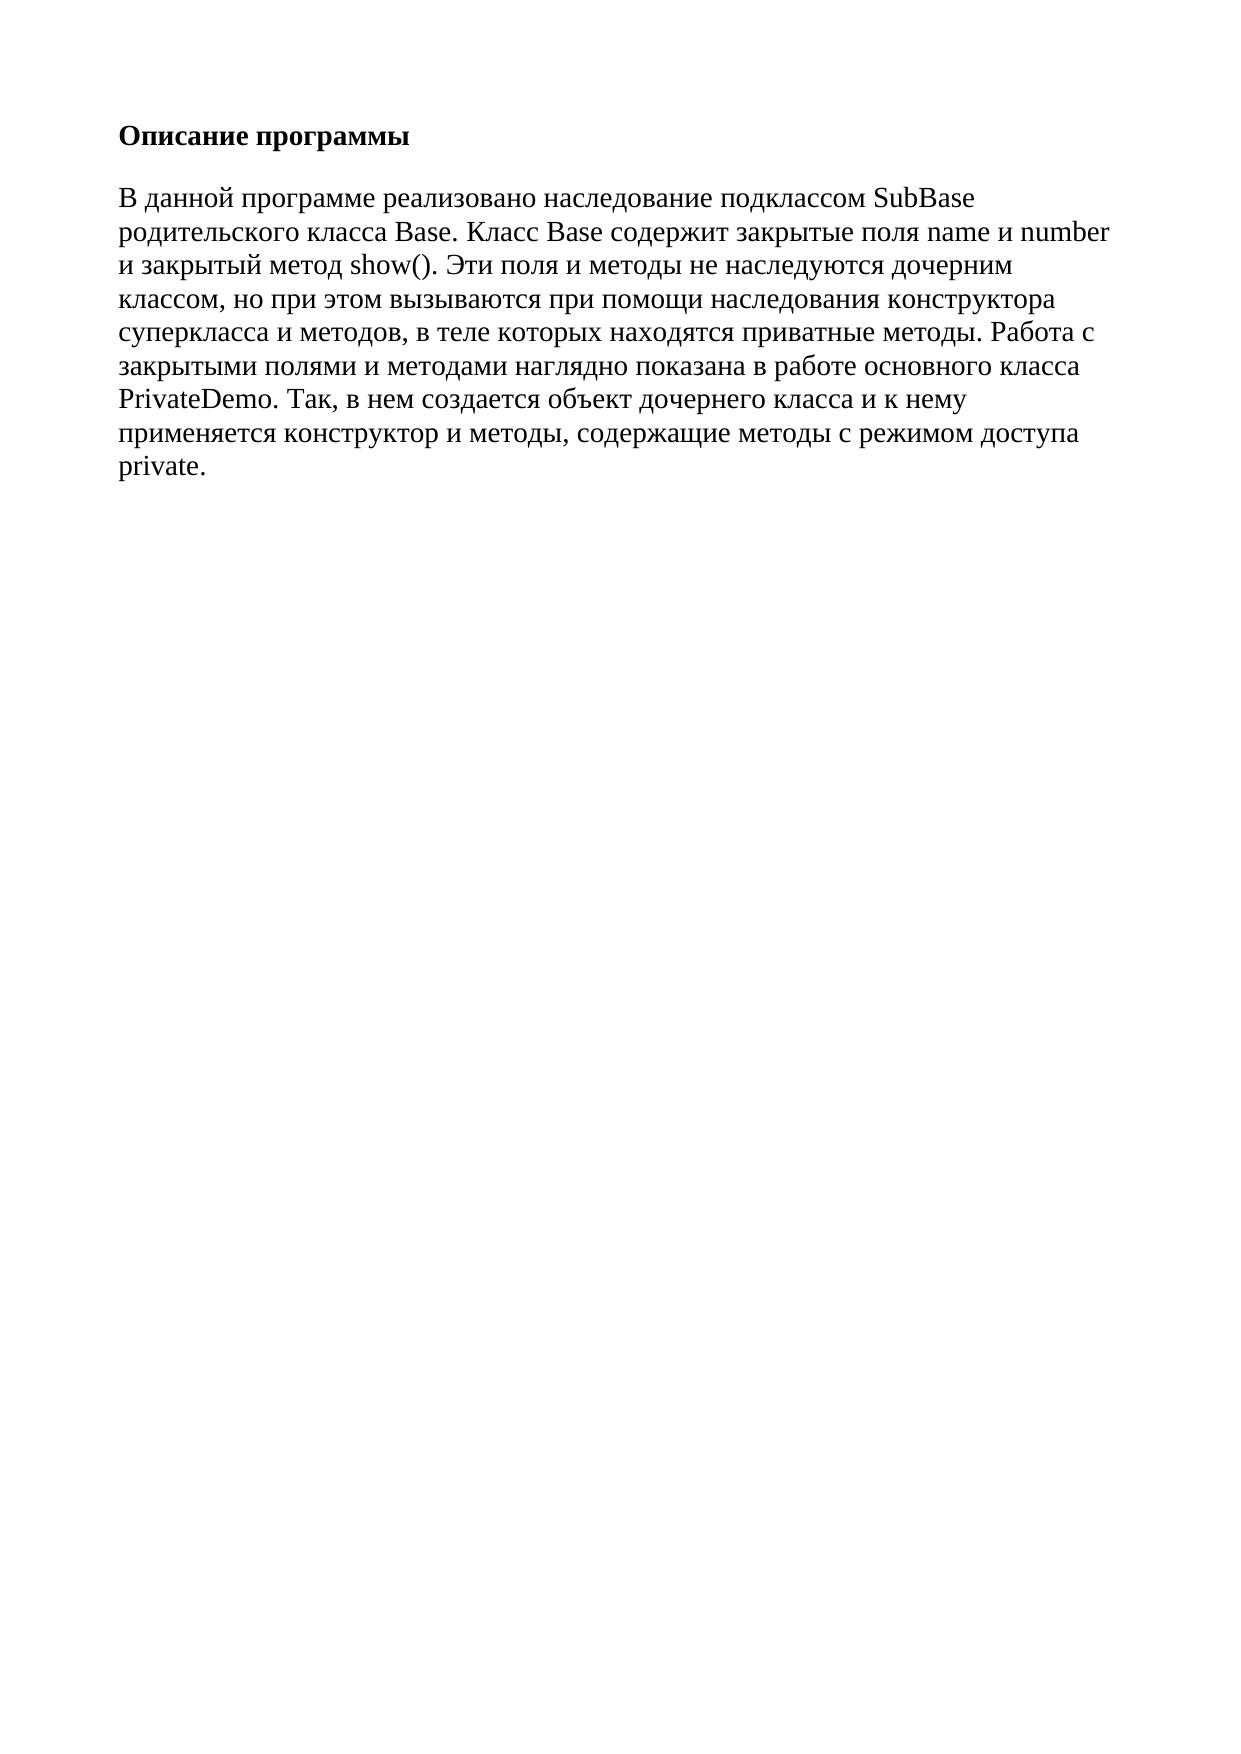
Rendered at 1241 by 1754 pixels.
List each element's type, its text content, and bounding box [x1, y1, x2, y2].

list В данной программе реализовано наследование подклассом SubBase [118, 180, 1122, 214]
list родительского класса Base. Класс Base содержит закрытые поля name и number и закрытый метод show(). Эти поля и методы не наследуются дочерним классом, но при этом вызываются при помощи наследования конструктора суперкласса и методов, в теле которых находятся приватные методы. Работа с закрытыми полями и методами наглядно показана в работе основного класса PrivateDemo. Так, в нем создается объект дочернего класса и к нему применяется конструктор и методы, содержащие методы с режимом доступа private. [118, 214, 1122, 482]
subtitle Описание программы [118, 118, 1122, 152]
